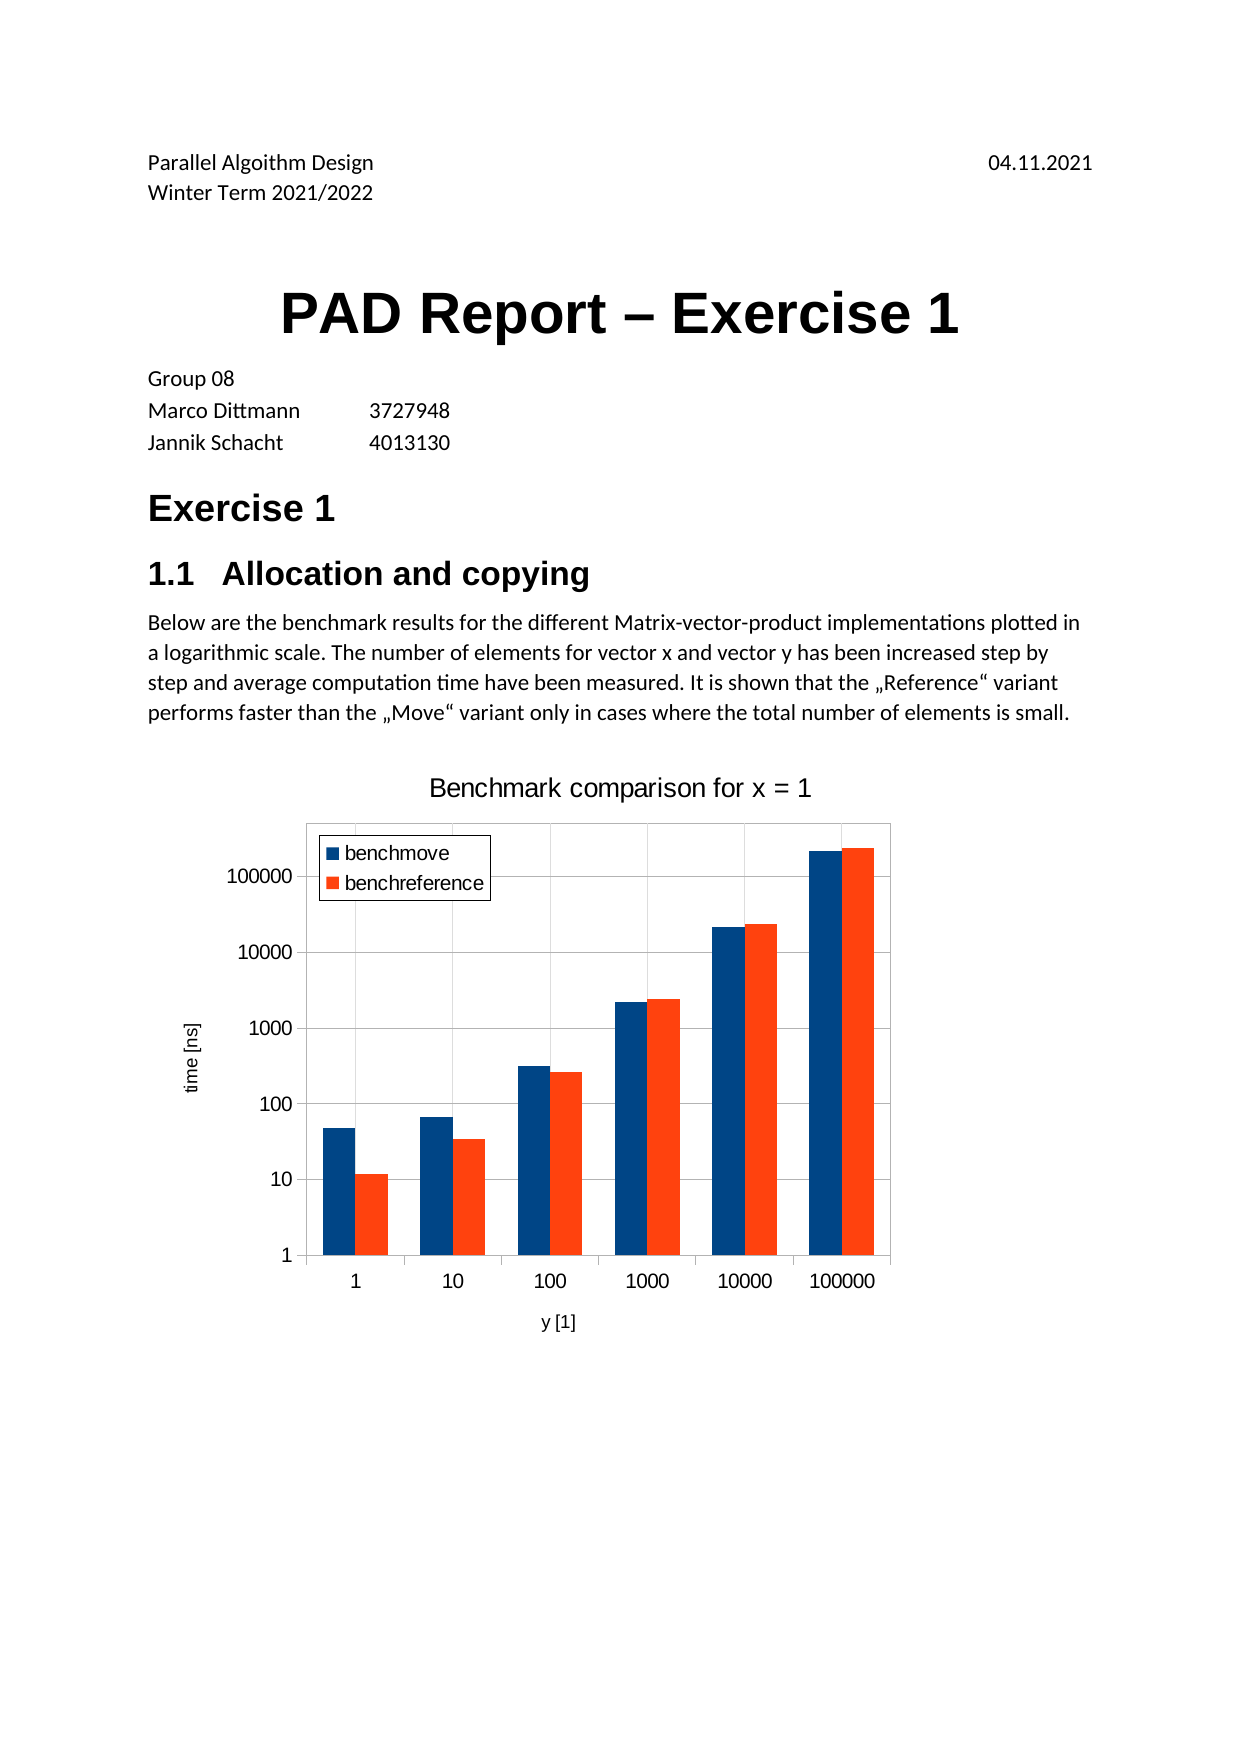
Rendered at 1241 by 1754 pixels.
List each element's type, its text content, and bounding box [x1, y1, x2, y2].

text Below are the benchmark results for the different Matrix-vector-product implementations plotted in a logarithmic scale. The number of elements for vector x and vector y has been increased step by step and average computation time have been measured. It is shown that the „Reference“ variant performs faster than the „Move“ variant only in cases where the total number of elements is small. [148, 608, 1093, 726]
subtitle 1.1 Allocation and copying [148, 553, 1093, 592]
title PAD Report – Exercise 1 [148, 279, 1093, 346]
text Group 08 Marco Dittmann 3727948 Jannik Schacht 4013130 [148, 364, 1093, 456]
subtitle Exercise 1 [148, 486, 1093, 529]
